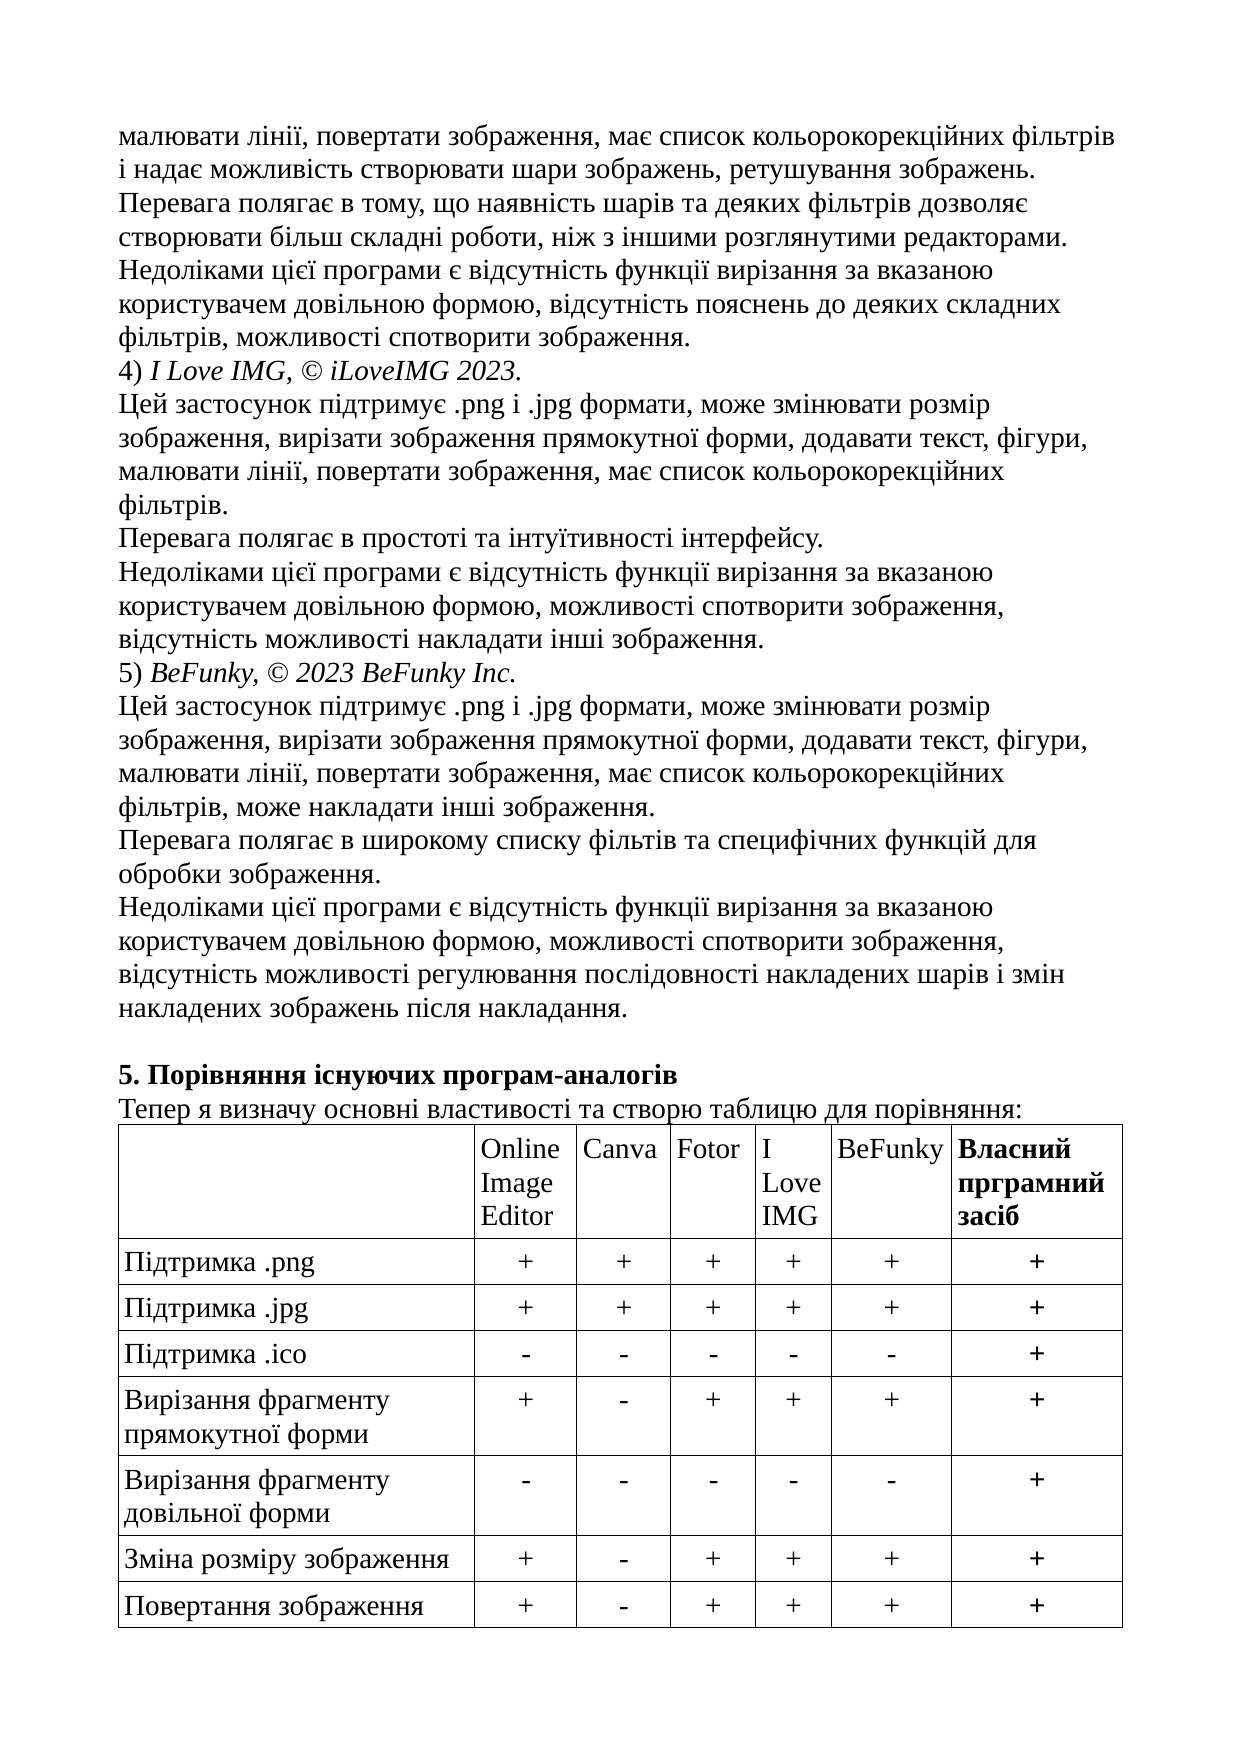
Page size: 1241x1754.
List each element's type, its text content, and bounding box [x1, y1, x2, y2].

table_cell + [671, 1285, 755, 1329]
table_header Online Image Editor [475, 1125, 576, 1237]
text 4) I Love IMG, © iLoveIMG 2023. [118, 353, 1122, 386]
table_cell + [577, 1285, 670, 1329]
table_cell + [475, 1239, 576, 1283]
table_cell - [832, 1331, 951, 1376]
table_cell + [756, 1285, 831, 1329]
table_cell Підтримка .png [119, 1239, 474, 1283]
table_cell + [671, 1582, 755, 1627]
table_cell - [577, 1456, 670, 1535]
table_header I Love IMG [756, 1125, 831, 1237]
table_cell + [832, 1377, 951, 1455]
table_cell + [756, 1582, 831, 1627]
table_cell - [577, 1536, 670, 1581]
table_cell Вирізання фрагменту прямокутної форми [119, 1377, 474, 1455]
table_cell + [952, 1377, 1122, 1455]
table_cell Повертання зображення [119, 1582, 474, 1627]
text Тепер я визначу основні властивості та створю таблицю для порівняння: [118, 1091, 1122, 1124]
table_header Fotor [671, 1125, 755, 1237]
table_cell - [577, 1331, 670, 1376]
table_cell + [671, 1377, 755, 1455]
table_cell + [832, 1239, 951, 1283]
text Цей застосунок підтримує .png і .jpg формати, може змінювати розмір зображення, вирізати зображення прямокутної форми, додавати текст, фігури, малювати лінії, повертати зображення, має список кольорокорекційних фільтрів. [118, 386, 1122, 521]
table_cell + [756, 1239, 831, 1283]
table_cell + [475, 1536, 576, 1581]
text Недоліками цієї програми є відсутність функції вирізання за вказаною користувачем довільною формою, можливості спотворити зображення, відсутність можливості накладати інші зображення. [118, 554, 1122, 655]
text Недоліками цієї програми є відсутність функції вирізання за вказаною користувачем довільною формою, можливості спотворити зображення, відсутність можливості регулювання послідовності накладених шарів і змін накладених зображень після накладання. [118, 889, 1122, 1024]
table_cell Підтримка .ico [119, 1331, 474, 1376]
table_cell + [577, 1239, 670, 1283]
table_cell + [952, 1456, 1122, 1535]
table_header Canva [577, 1125, 670, 1237]
table_cell - [577, 1582, 670, 1627]
table_cell + [475, 1377, 576, 1455]
table_cell - [671, 1331, 755, 1376]
table_cell - [475, 1456, 576, 1535]
table_cell - [756, 1456, 831, 1535]
table_cell Підтримка .jpg [119, 1285, 474, 1329]
table_cell + [475, 1582, 576, 1627]
table_header BeFunky [832, 1125, 951, 1237]
table_cell - [671, 1456, 755, 1535]
table_cell + [756, 1536, 831, 1581]
table_cell + [952, 1536, 1122, 1581]
table_cell + [952, 1239, 1122, 1283]
table_cell + [952, 1285, 1122, 1329]
table_cell + [832, 1582, 951, 1627]
table_cell + [832, 1285, 951, 1329]
text 5. Порівняння існуючих програм-аналогів [118, 1057, 1122, 1091]
table_cell - [577, 1377, 670, 1455]
table_cell - [475, 1331, 576, 1376]
table_cell - [756, 1331, 831, 1376]
text 5) BeFunky, © 2023 BeFunky Inc. [118, 655, 1122, 688]
table_cell + [671, 1239, 755, 1283]
table_cell + [475, 1285, 576, 1329]
text малювати лінії, повертати зображення, має список кольорокорекційних фільтрів і надає можливість створювати шари зображень, ретушування зображень. [118, 118, 1122, 185]
table_header Власний прграмний засіб [952, 1125, 1122, 1237]
table_cell Вирізання фрагменту довільної форми [119, 1456, 474, 1535]
table_cell Зміна розміру зображення [119, 1536, 474, 1581]
text Недоліками цієї програми є відсутність функції вирізання за вказаною користувачем довільною формою, відсутність пояснень до деяких складних фільтрів, можливості спотворити зображення. [118, 252, 1122, 353]
text Перевага полягає в простоті та інтуїтивності інтерфейсу. [118, 521, 1122, 554]
table_cell + [952, 1582, 1122, 1627]
table_cell + [756, 1377, 831, 1455]
table_cell + [832, 1536, 951, 1581]
table_cell - [832, 1456, 951, 1535]
text Перевага полягає в тому, що наявність шарів та деяких фільтрів дозволяє створювати більш складні роботи, ніж з іншими розглянутими редакторами. [118, 185, 1122, 252]
text Перевага полягає в широкому списку фільтів та специфічних функцій для обробки зображення. [118, 822, 1122, 889]
text Цей застосунок підтримує .png і .jpg формати, може змінювати розмір зображення, вирізати зображення прямокутної форми, додавати текст, фігури, малювати лінії, повертати зображення, має список кольорокорекційних фільтрів, може накладати інші зображення. [118, 688, 1122, 822]
table_header [119, 1125, 474, 1237]
table_cell + [952, 1331, 1122, 1376]
table_cell + [671, 1536, 755, 1581]
